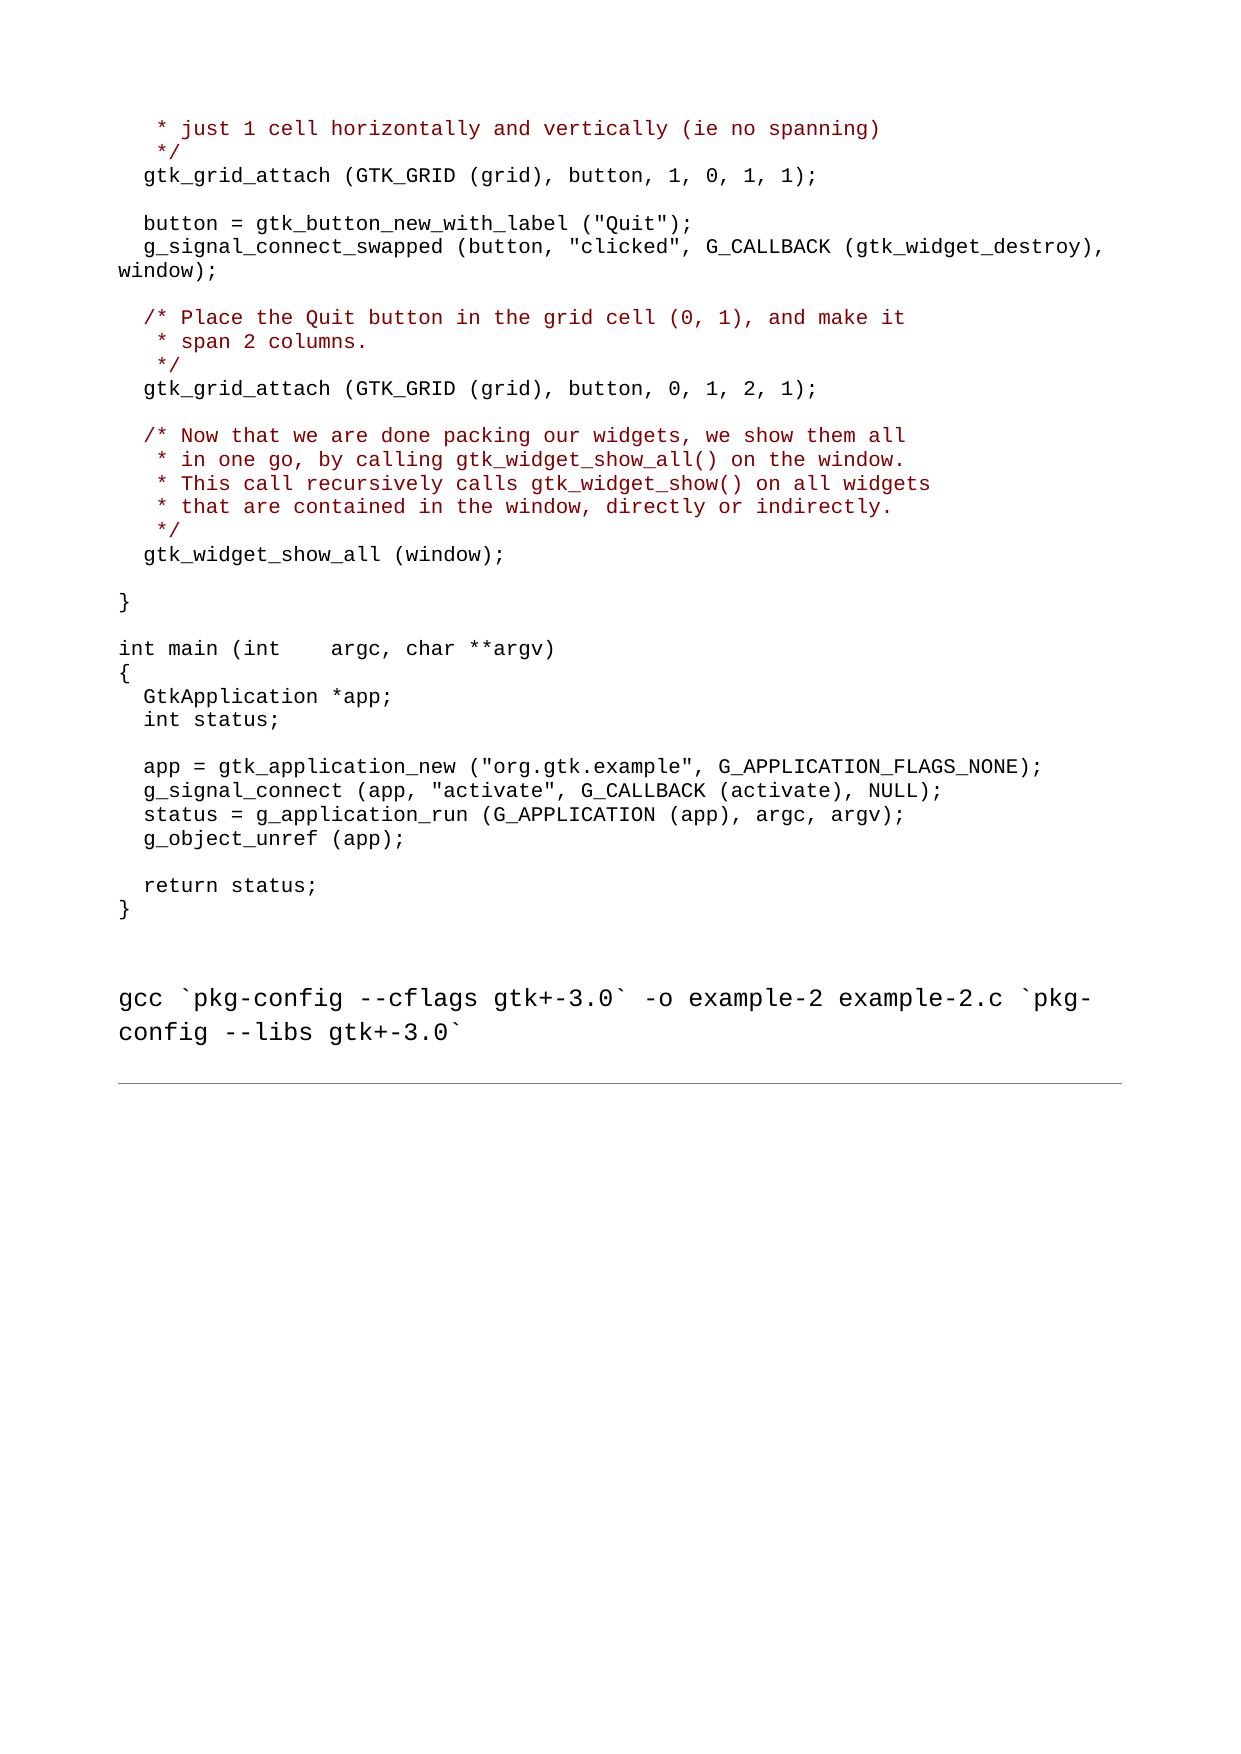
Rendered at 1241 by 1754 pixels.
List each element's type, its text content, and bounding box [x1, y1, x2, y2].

text gcc `pkg-config --cflags gtk+-3.0` -o example-2 example-2.c `pkg-config --libs gtk+-3.0` [118, 952, 1122, 1048]
text * This call recursively calls gtk_widget_show() on all widgets [118, 473, 1122, 496]
text } [118, 591, 1122, 615]
text /* Place the Quit button in the grid cell (0, 1), and make it [118, 307, 1122, 331]
text int status; [118, 709, 1122, 733]
text /* Now that we are done packing our widgets, we show them all [118, 426, 1122, 449]
text return status; [118, 875, 1122, 898]
text */ [118, 520, 1122, 544]
text GtkApplication *app; [118, 686, 1122, 709]
text { [118, 662, 1122, 686]
text } [118, 898, 1122, 922]
text g_signal_connect_swapped (button, "clicked", G_CALLBACK (gtk_widget_destroy), window); [118, 236, 1122, 284]
text app = gtk_application_new ("org.gtk.example", G_APPLICATION_FLAGS_NONE); [118, 757, 1122, 780]
text * span 2 columns. [118, 331, 1122, 354]
text * in one go, by calling gtk_widget_show_all() on the window. [118, 449, 1122, 473]
text */ [118, 354, 1122, 378]
text gtk_widget_show_all (window); [118, 544, 1122, 567]
text gtk_grid_attach (GTK_GRID (grid), button, 0, 1, 2, 1); [118, 378, 1122, 402]
text * just 1 cell horizontally and vertically (ie no spanning) [118, 118, 1122, 142]
text gtk_grid_attach (GTK_GRID (grid), button, 1, 0, 1, 1); [118, 165, 1122, 189]
text int main (int argc, char **argv) [118, 638, 1122, 662]
text g_object_unref (app); [118, 827, 1122, 851]
text button = gtk_button_new_with_label ("Quit"); [118, 213, 1122, 236]
text status = g_application_run (G_APPLICATION (app), argc, argv); [118, 804, 1122, 827]
text */ [118, 142, 1122, 165]
text * that are contained in the window, directly or indirectly. [118, 496, 1122, 520]
text g_signal_connect (app, "activate", G_CALLBACK (activate), NULL); [118, 780, 1122, 804]
